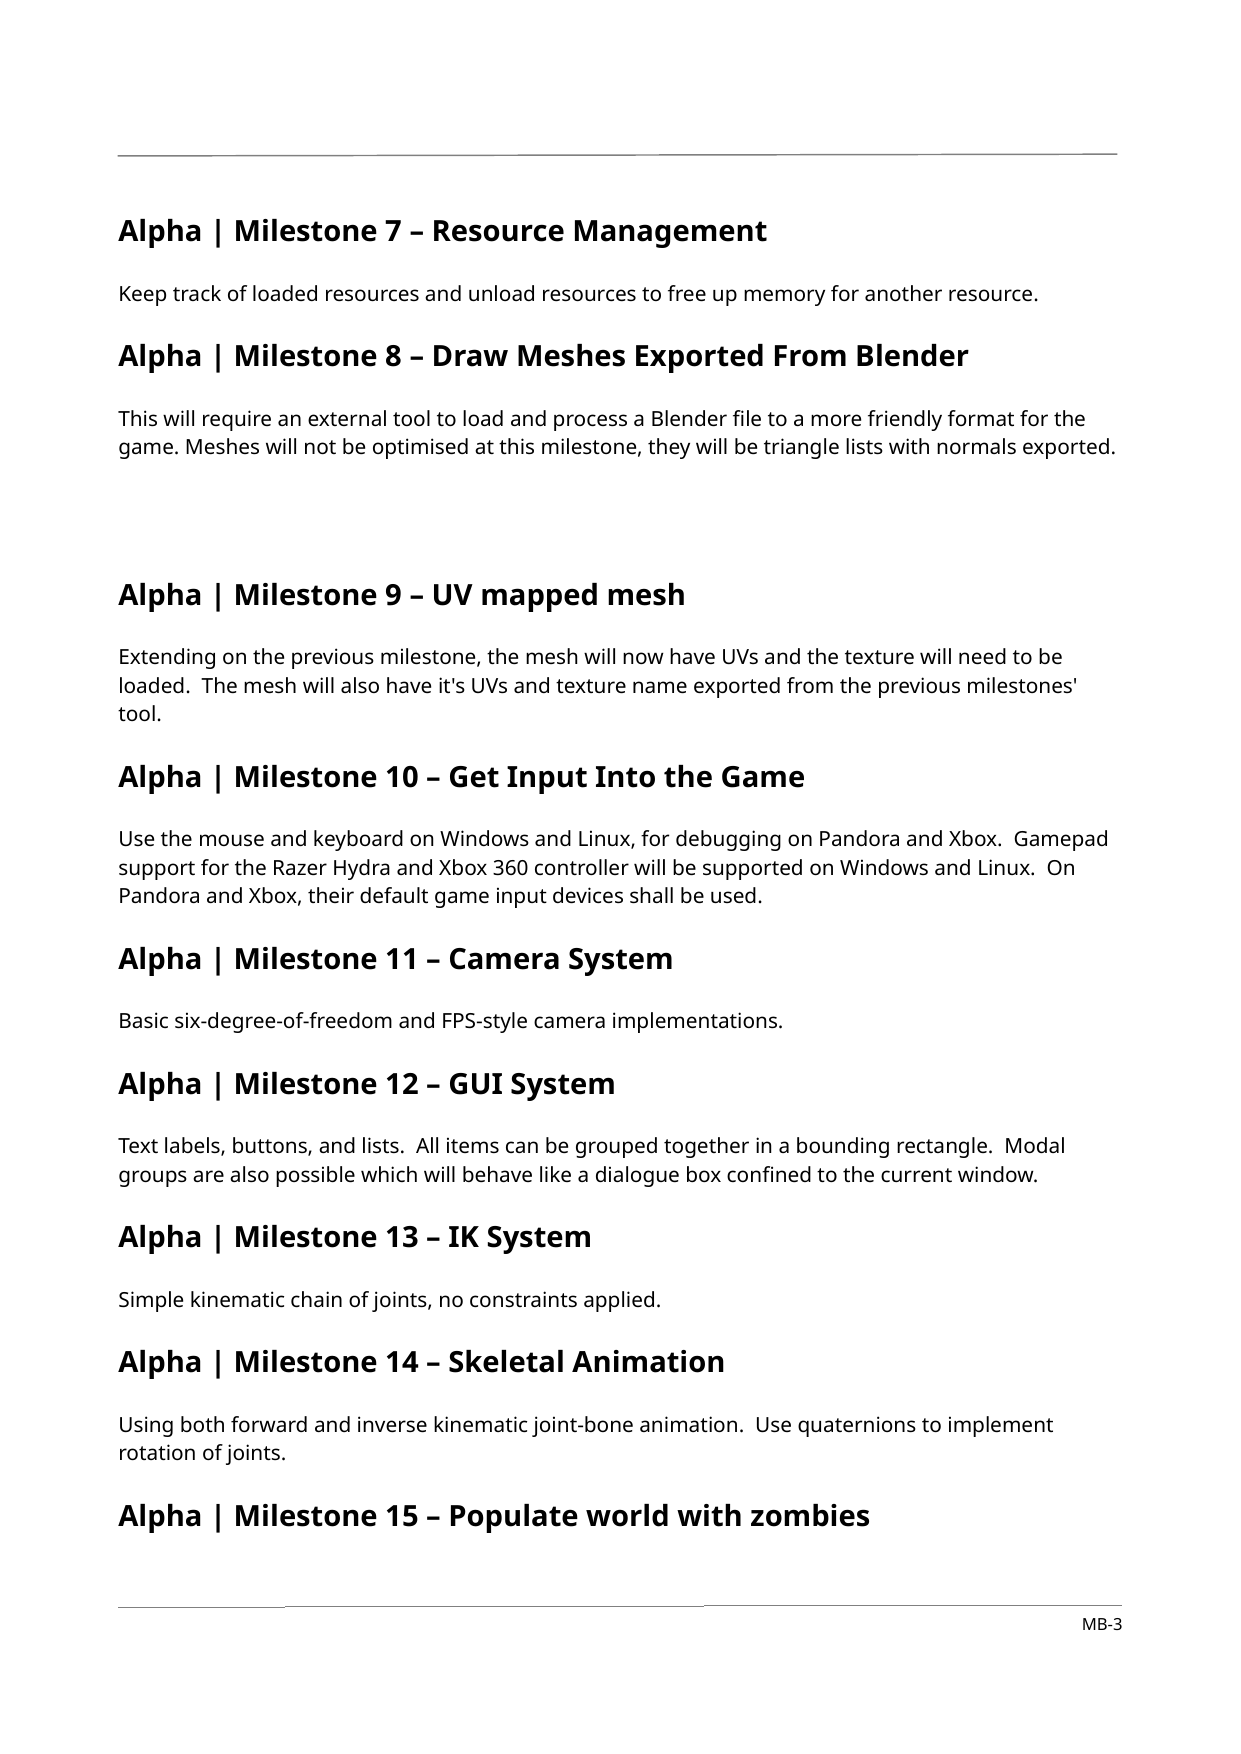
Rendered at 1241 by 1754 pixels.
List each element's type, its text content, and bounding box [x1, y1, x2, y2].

text Basic six-degree-of-freedom and FPS-style camera implementations. [118, 1006, 1122, 1035]
text This will require an external tool to load and process a Blender file to a more friendly format for the game. Meshes will not be optimised at this milestone, they will be triangle lists with normals exported. [118, 404, 1122, 461]
text Simple kinematic chain of joints, no constraints applied. [118, 1285, 1122, 1313]
text Alpha | Milestone 11 – Camera System [118, 938, 1122, 978]
text Extending on the previous milestone, the mesh will now have UVs and the texture will need to be loaded. The mesh will also have it's UVs and texture name exported from the previous milestones' tool. [118, 642, 1122, 728]
text Alpha | Milestone 9 – UV mapped mesh [118, 574, 1122, 614]
text Alpha | Milestone 7 – Resource Management [118, 211, 1122, 250]
text Alpha | Milestone 14 – Skeletal Animation [118, 1342, 1122, 1381]
text Alpha | Milestone 12 – GUI System [118, 1063, 1122, 1103]
text Alpha | Milestone 15 – Populate world with zombies [118, 1495, 1122, 1535]
text Use the mouse and keyboard on Windows and Linux, for debugging on Pandora and Xbox. Gamepad support for the Razer Hydra and Xbox 360 controller will be supported on Windows and Linux. On Pandora and Xbox, their default game input devices shall be used. [118, 824, 1122, 910]
text Alpha | Milestone 13 – IK System [118, 1217, 1122, 1256]
text Alpha | Milestone 8 – Draw Meshes Exported From Blender [118, 336, 1122, 375]
text Using both forward and inverse kinematic joint-bone animation. Use quaternions to implement rotation of joints. [118, 1410, 1122, 1467]
text Alpha | Milestone 10 – Get Input Into the Game [118, 756, 1122, 796]
text Text labels, buttons, and lists. All items can be grouped together in a bounding rectangle. Modal groups are also possible which will behave like a dialogue box confined to the current window. [118, 1131, 1122, 1188]
text Keep track of loaded resources and unload resources to free up memory for another resource. [118, 279, 1122, 307]
